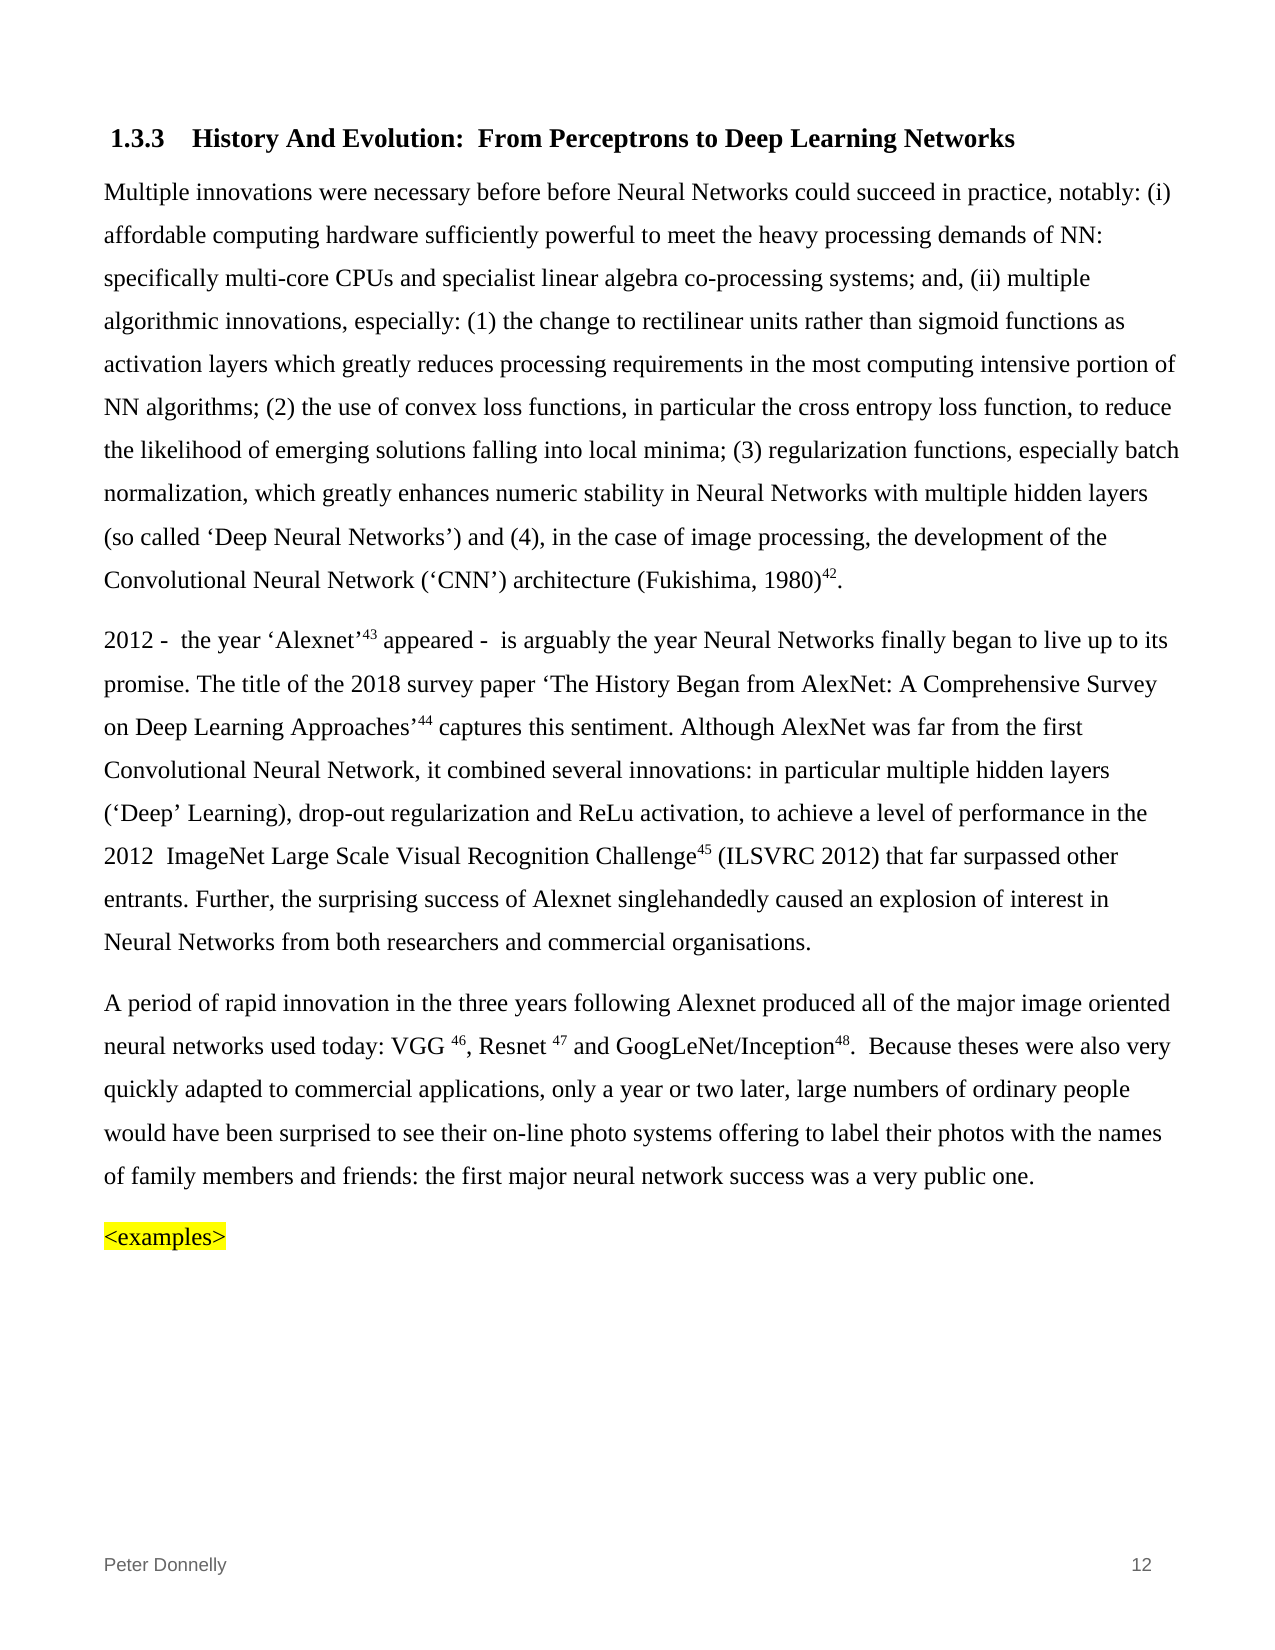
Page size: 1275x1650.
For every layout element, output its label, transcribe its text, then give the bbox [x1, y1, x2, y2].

text Multiple innovations were necessary before before Neural Networks could succeed in practice, notably: (i) affordable computing hardware sufficiently powerful to meet the heavy processing demands of NN: specifically multi-core CPUs and specialist linear algebra co-processing systems; and, (ii) multiple algorithmic innovations, especially: (1) the change to rectilinear units rather than sigmoid functions as activation layers which greatly reduces processing requirements in the most computing intensive portion of NN algorithms; (2) the use of convex loss functions, in particular the cross entropy loss function, to reduce the likelihood of emerging solutions falling into local minima; (3) regularization functions, especially batch normalization, which greatly enhances numeric stability in Neural Networks with multiple hidden layers (so called ‘Deep Neural Networks’) and (4), in the case of image processing, the development of the Convolutional Neural Network (‘CNN’) architecture (Fukishima, 1980). [103, 177, 1181, 593]
text <examples> [103, 1222, 1181, 1250]
text 2012 - the year ‘Alexnet’ appeared - is arguably the year Neural Networks finally began to live up to its promise. The title of the 2018 survey paper ‘The History Began from AlexNet: A Comprehensive Survey on Deep Learning Approaches’ captures this sentiment. Although AlexNet was far from the first Convolutional Neural Network, it combined several innovations: in particular multiple hidden layers (‘Deep’ Learning), drop-out regularization and ReLu activation, to achieve a level of performance in the 2012 ImageNet Large Scale Visual Recognition Challenge (ILSVRC 2012) that far surpassed other entrants. Further, the surprising success of Alexnet singlehandedly caused an explosion of interest in Neural Networks from both researchers and commercial organisations. [103, 626, 1181, 956]
text A period of rapid innovation in the three years following Alexnet produced all of the major image oriented neural networks used today: VGG , Resnet and GoogLeNet/Inception. Because theses were also very quickly adapted to commercial applications, only a year or two later, large numbers of ordinary people would have been surprised to see their on-line photo systems offering to label their photos with the names of family members and friends: the first major neural network success was a very public one. [103, 988, 1181, 1189]
subtitle History And Evolution: From Perceptrons to Deep Learning Networks [103, 122, 1181, 153]
